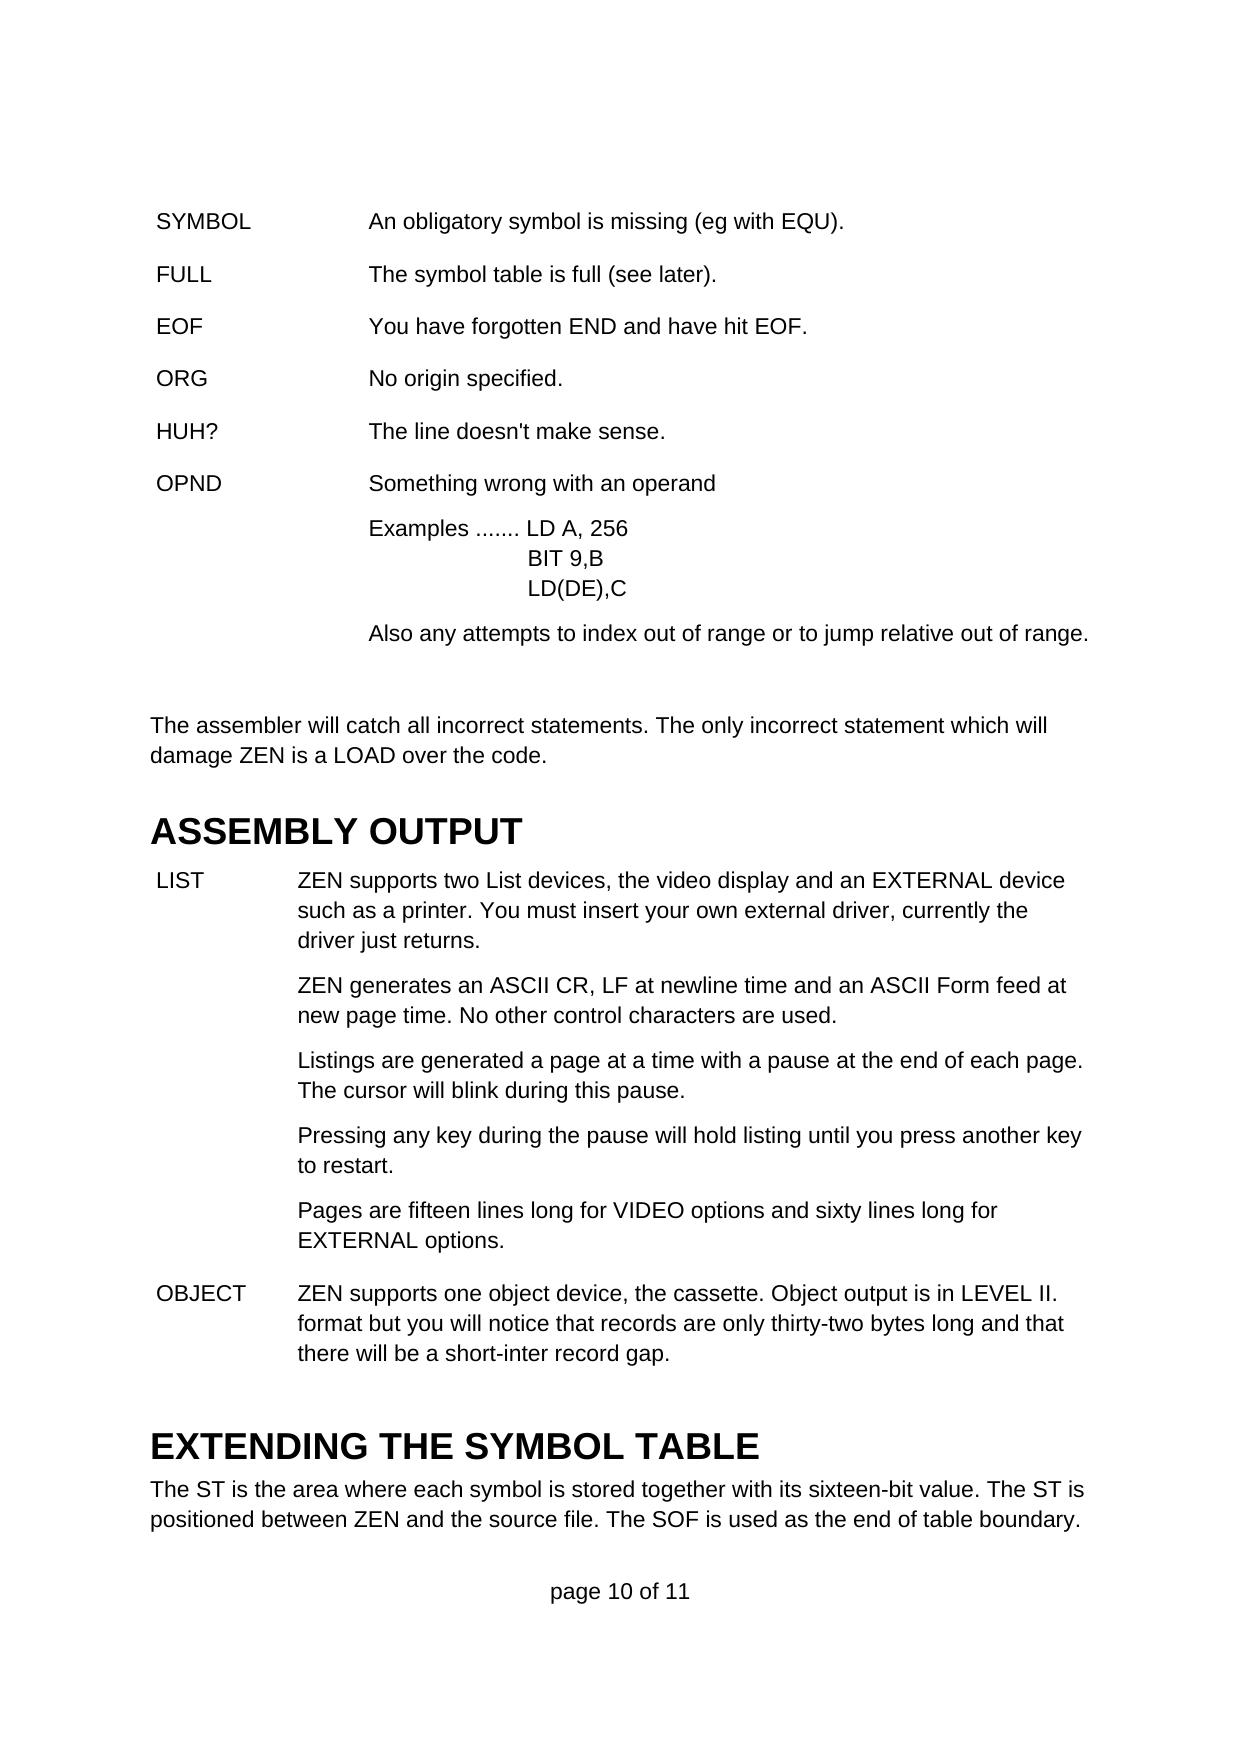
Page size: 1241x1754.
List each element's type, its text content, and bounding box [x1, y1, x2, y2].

subtitle ASSEMBLY OUTPUT [150, 809, 1090, 853]
table_cell The line doesn't make sense. [363, 412, 1130, 464]
table_cell [363, 150, 1130, 202]
table_cell Something wrong with an operand Examples ....... LD A, 256 BIT 9,B LD(DE),C Also any attempts to index out of range or to jump relative out of range. [363, 464, 1130, 667]
table_cell OPND [150, 464, 362, 667]
table_cell An obligatory symbol is missing (eg with EQU). [363, 203, 1130, 255]
table_cell SYMBOL [150, 203, 362, 255]
subtitle EXTENDING THE SYMBOL TABLE [150, 1424, 1090, 1467]
table_cell OBJECT [150, 1274, 292, 1387]
table_cell The symbol table is full (see later). [363, 255, 1130, 307]
table_cell No origin specified. [363, 360, 1130, 412]
table_header ZEN supports two List devices, the video display and an EXTERNAL device such as a printer. You must insert your own external driver, currently the driver just returns. ZEN generates an ASCII CR, LF at newline time and an ASCII Form feed at new page time. No other control characters are used. Listings are generated a page at a time with a pause at the end of each page. The cursor will blink during this pause. Pressing any key during the pause will hold listing until you press another key to restart. Pages are fifteen lines long for VIDEO options and sixty lines long for EXTERNAL options. [292, 861, 1090, 1274]
table_cell EOF [150, 307, 362, 359]
table_cell HUH? [150, 412, 362, 464]
table_cell ORG [150, 360, 362, 412]
table_cell FULL [150, 255, 362, 307]
table_cell You have forgotten END and have hit EOF. [363, 307, 1130, 359]
table_header LIST [150, 861, 292, 1274]
table_cell [150, 150, 362, 202]
table_cell ZEN supports one object device, the cassette. Object output is in LEVEL II. format but you will notice that records are only thirty-two bytes long and that there will be a short-inter record gap. [292, 1274, 1090, 1387]
text The assembler will catch all incorrect statements. The only incorrect statement which will damage ZEN is a LOAD over the code. [150, 712, 1090, 768]
text The ST is the area where each symbol is stored together with its sixteen-bit value. The ST is positioned between ZEN and the source file. The SOF is used as the end of table boundary. [150, 1476, 1090, 1532]
